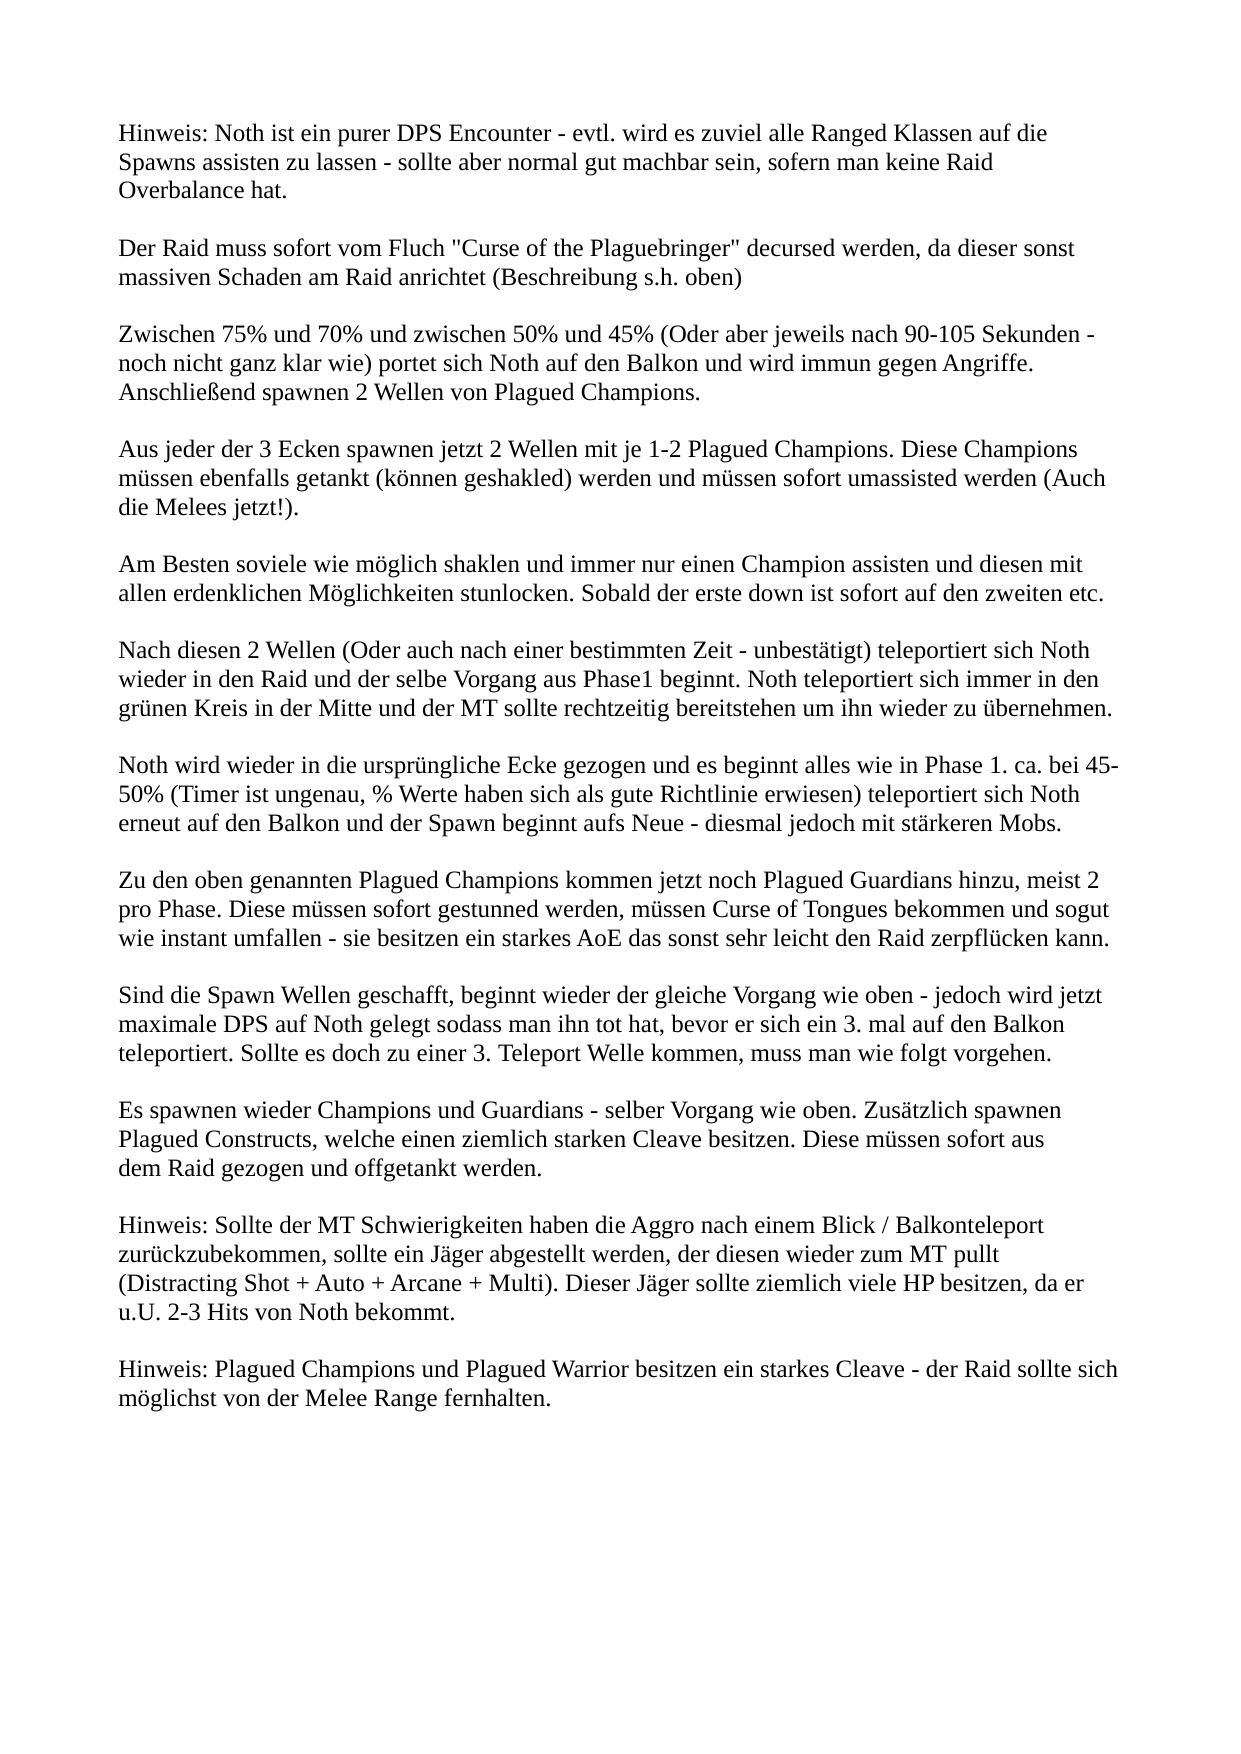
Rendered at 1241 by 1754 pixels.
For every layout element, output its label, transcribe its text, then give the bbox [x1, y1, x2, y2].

text Hinweis: Noth ist ein purer DPS Encounter - evtl. wird es zuviel alle Ranged Klassen auf die Spawns assisten zu lassen - sollte aber normal gut machbar sein, sofern man keine Raid Overbalance hat. Der Raid muss sofort vom Fluch "Curse of the Plaguebringer" decursed werden, da dieser sonst massiven Schaden am Raid anrichtet (Beschreibung s.h. oben) Zwischen 75% und 70% und zwischen 50% und 45% (Oder aber jeweils nach 90-105 Sekunden - noch nicht ganz klar wie) portet sich Noth auf den Balkon und wird immun gegen Angriffe. Anschließend spawnen 2 Wellen von Plagued Champions. Aus jeder der 3 Ecken spawnen jetzt 2 Wellen mit je 1-2 Plagued Champions. Diese Champions müssen ebenfalls getankt (können geshakled) werden und müssen sofort umassisted werden (Auch die Melees jetzt!). Am Besten soviele wie möglich shaklen und immer nur einen Champion assisten und diesen mit allen erdenklichen Möglichkeiten stunlocken. Sobald der erste down ist sofort auf den zweiten etc. Nach diesen 2 Wellen (Oder auch nach einer bestimmten Zeit - unbestätigt) teleportiert sich Noth wieder in den Raid und der selbe Vorgang aus Phase1 beginnt. Noth teleportiert sich immer in den grünen Kreis in der Mitte und der MT sollte rechtzeitig bereitstehen um ihn wieder zu übernehmen. Noth wird wieder in die ursprüngliche Ecke gezogen und es beginnt alles wie in Phase 1. ca. bei 45-50% (Timer ist ungenau, % Werte haben sich als gute Richtlinie erwiesen) teleportiert sich Noth erneut auf den Balkon und der Spawn beginnt aufs Neue - diesmal jedoch mit stärkeren Mobs. Zu den oben genannten Plagued Champions kommen jetzt noch Plagued Guardians hinzu, meist 2 pro Phase. Diese müssen sofort gestunned werden, müssen Curse of Tongues bekommen und sogut wie instant umfallen - sie besitzen ein starkes AoE das sonst sehr leicht den Raid zerpflücken kann. Sind die Spawn Wellen geschafft, beginnt wieder der gleiche Vorgang wie oben - jedoch wird jetzt maximale DPS auf Noth gelegt sodass man ihn tot hat, bevor er sich ein 3. mal auf den Balkon teleportiert. Sollte es doch zu einer 3. Teleport Welle kommen, muss man wie folgt vorgehen. Es spawnen wieder Champions und Guardians - selber Vorgang wie oben. Zusätzlich spawnen Plagued Constructs, welche einen ziemlich starken Cleave besitzen. Diese müssen sofort aus dem Raid gezogen und offgetankt werden. Hinweis: Sollte der MT Schwierigkeiten haben die Aggro nach einem Blick / Balkonteleport zurückzubekommen, sollte ein Jäger abgestellt werden, der diesen wieder zum MT pullt (Distracting Shot + Auto + Arcane + Multi). Dieser Jäger sollte ziemlich viele HP besitzen, da er u.U. 2-3 Hits von Noth bekommt. Hinweis: Plagued Champions und Plagued Warrior besitzen ein starkes Cleave - der Raid sollte sich möglichst von der Melee Range fernhalten. [118, 118, 1122, 1412]
